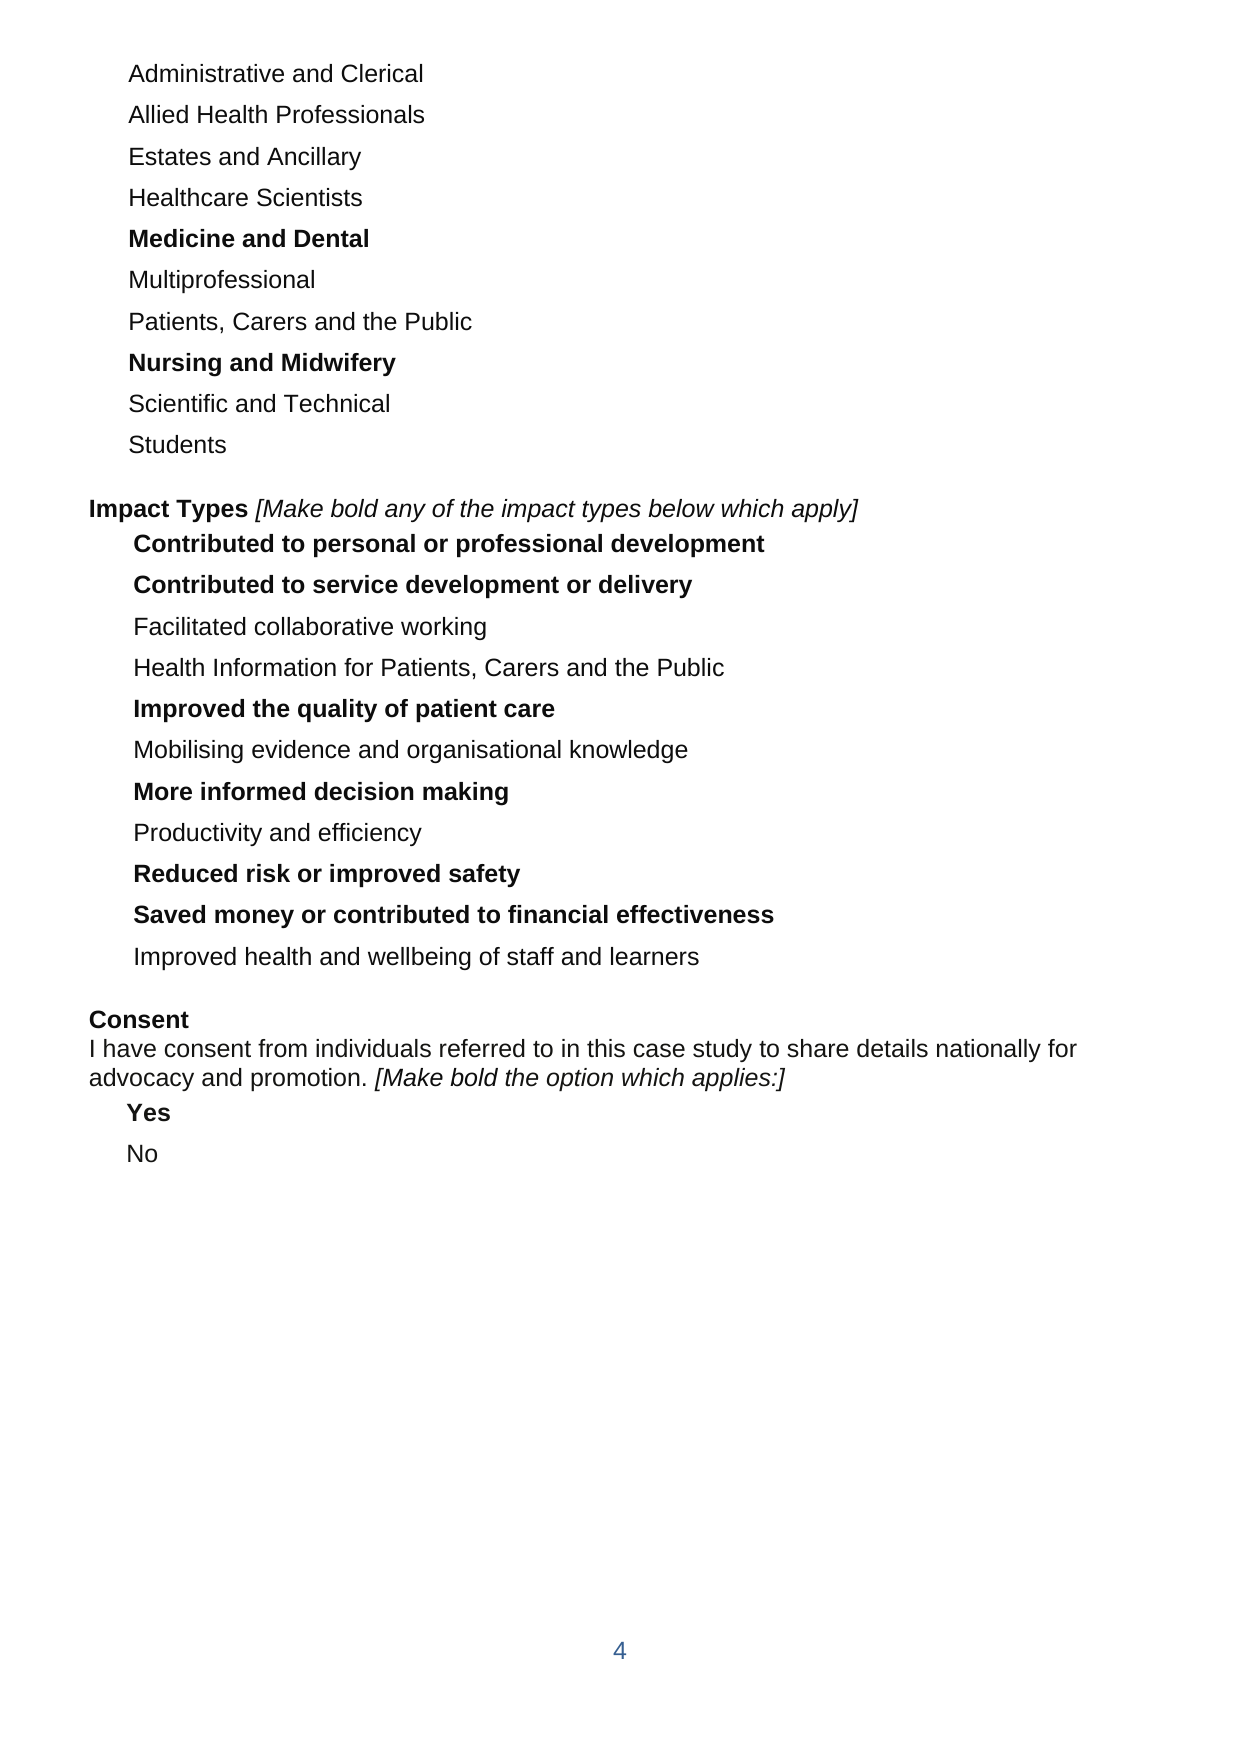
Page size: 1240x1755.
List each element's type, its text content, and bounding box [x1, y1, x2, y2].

text Productivity and efficiency [133, 818, 1151, 847]
text Nursing and Midwifery [128, 348, 1151, 377]
text Students [128, 430, 1151, 459]
text Medicine and Dental [128, 224, 1151, 253]
text Health Information for Patients, Carers and the Public [133, 653, 1151, 682]
text Allied Health Professionals [128, 100, 1151, 129]
text Administrative and Clerical [128, 59, 1151, 88]
text Yes [126, 1098, 1151, 1127]
text I have consent from individuals referred to in this case study to share details nationally for advocacy and promotion. [Make bold the option which applies:] [89, 1034, 1151, 1092]
text Reduced risk or improved safety [133, 859, 1151, 888]
text Consent [89, 1005, 1151, 1034]
text More informed decision making [133, 777, 1151, 805]
text Contributed to service development or delivery [133, 570, 1151, 599]
text Multiprofessional [128, 265, 1151, 294]
text Contributed to personal or professional development [133, 529, 1151, 558]
text Healthcare Scientists [128, 183, 1151, 212]
text Improved the quality of patient care [133, 694, 1151, 723]
text Saved money or contributed to financial effectiveness [133, 900, 1151, 929]
text Scientific and Technical [128, 389, 1151, 418]
text Improved health and wellbeing of staff and learners [133, 942, 1151, 970]
text Impact Types [Make bold any of the impact types below which apply] [89, 494, 1151, 523]
text Mobilising evidence and organisational knowledge [133, 735, 1151, 764]
text Estates and Ancillary [128, 142, 1151, 170]
text Patients, Carers and the Public [128, 307, 1151, 335]
text Facilitated collaborative working [133, 612, 1151, 640]
text No [126, 1139, 1151, 1168]
